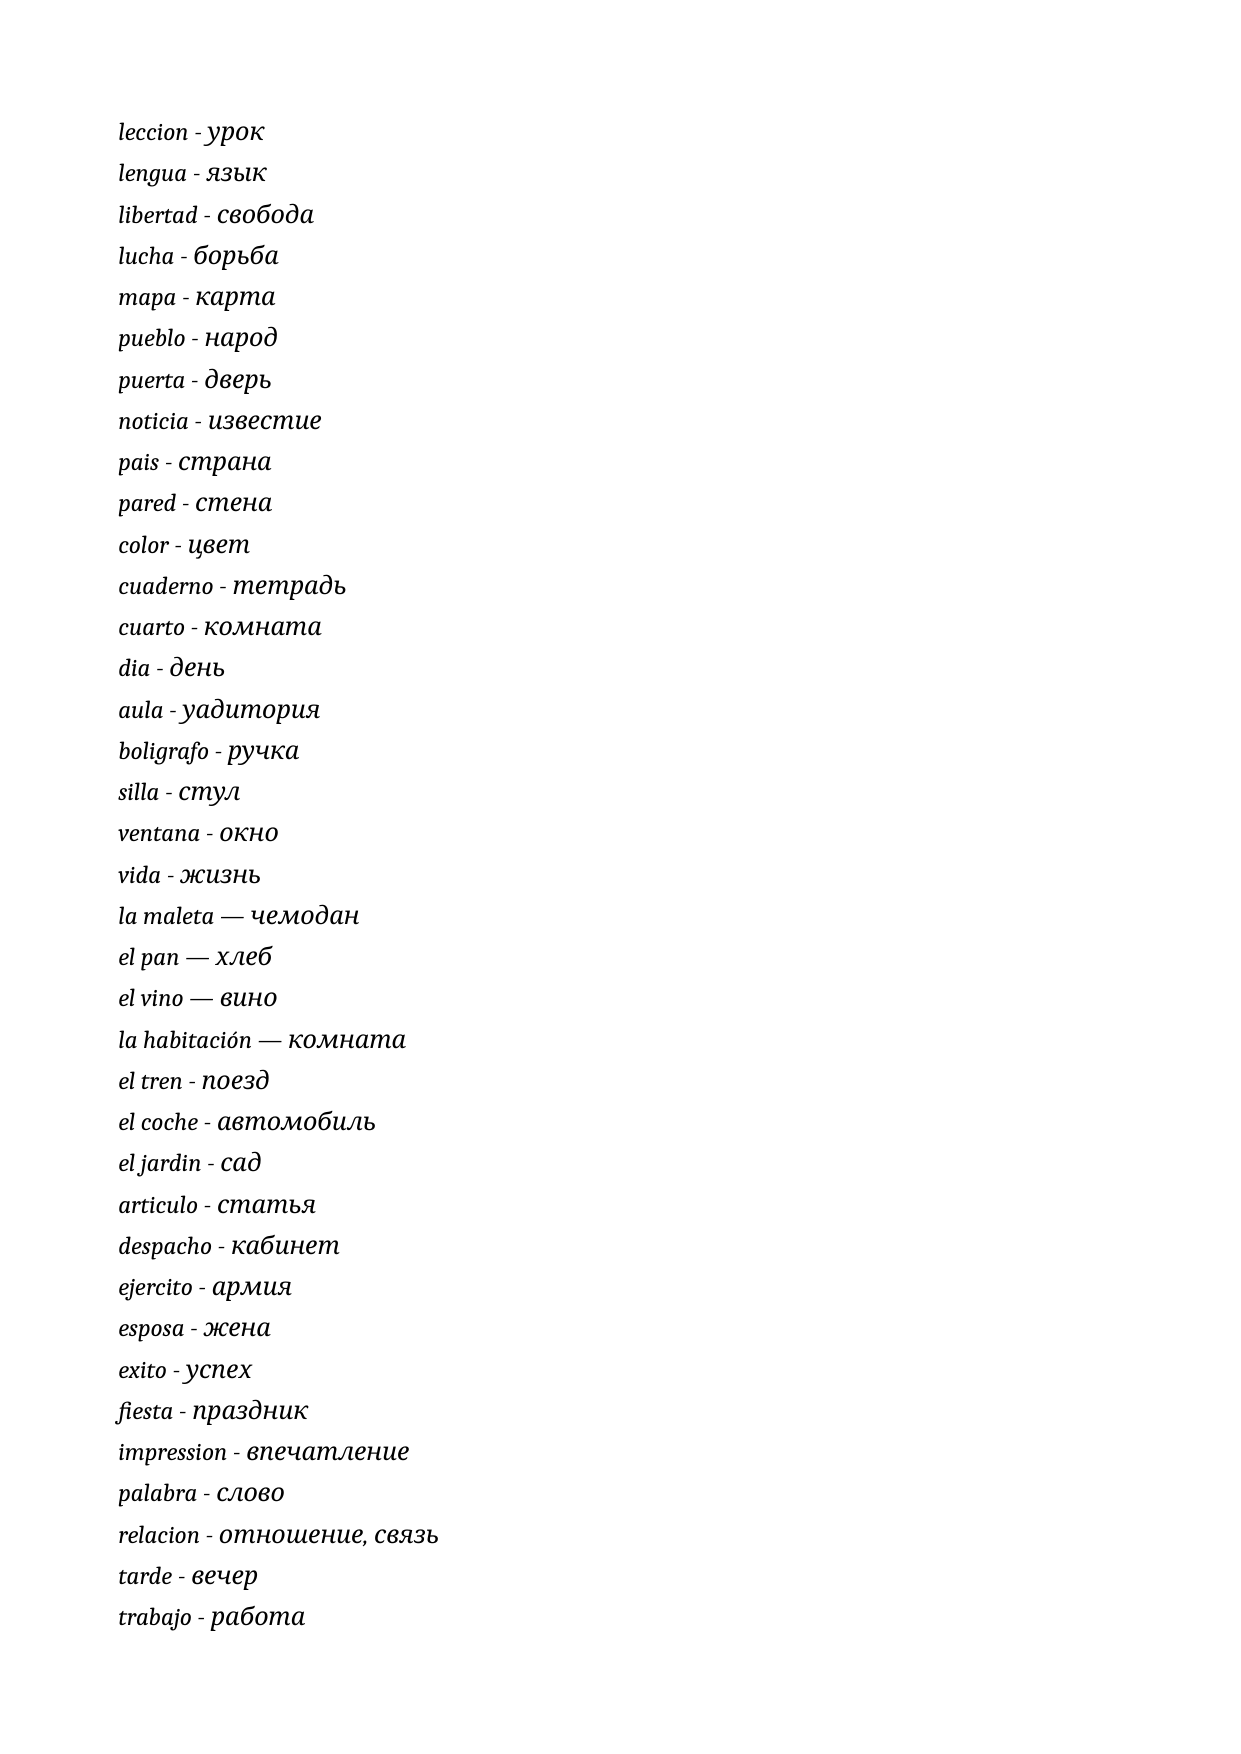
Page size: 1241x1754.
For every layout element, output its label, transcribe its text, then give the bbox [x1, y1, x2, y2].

text cuaderno - тетрадь [118, 572, 1122, 601]
text color - цвет [118, 531, 1122, 559]
text leccion - урок [118, 118, 1122, 147]
text exito - успех [118, 1356, 1122, 1384]
text dia - день [118, 654, 1122, 683]
text esposa - жена [118, 1314, 1122, 1343]
text mapa - карта [118, 283, 1122, 312]
text silla - стул [118, 778, 1122, 807]
text impression - впечатление [118, 1438, 1122, 1467]
text el coche - автомобиль [118, 1108, 1122, 1137]
text aula - уадитория [118, 696, 1122, 724]
text pais - страна [118, 448, 1122, 477]
text lucha - борьба [118, 242, 1122, 271]
text vida - жизнь [118, 861, 1122, 889]
text palabra - слово [118, 1479, 1122, 1508]
text noticia - известие [118, 407, 1122, 436]
text pueblo - народ [118, 324, 1122, 353]
text libertad - свобода [118, 201, 1122, 229]
text relacion - отношение, связь [118, 1521, 1122, 1549]
text puerta - дверь [118, 366, 1122, 394]
text boligrafo - ручка [118, 737, 1122, 766]
text tarde - вечер [118, 1562, 1122, 1591]
text pared - стена [118, 489, 1122, 518]
text el tren - поезд [118, 1067, 1122, 1096]
text la habitación — комната [118, 1026, 1122, 1054]
text articulo - статья [118, 1191, 1122, 1219]
text cuarto - комната [118, 613, 1122, 642]
text lengua - язык [118, 159, 1122, 188]
text ejercito - армия [118, 1273, 1122, 1302]
text el pan — хлеб [118, 943, 1122, 972]
text despacho - кабинет [118, 1232, 1122, 1261]
text la maleta — чемодан [118, 902, 1122, 931]
text fiesta - праздник [118, 1397, 1122, 1426]
text el jardin - сад [118, 1149, 1122, 1178]
text trabajo - работа [118, 1603, 1122, 1632]
text el vino — вино [118, 984, 1122, 1013]
text ventana - окно [118, 819, 1122, 848]
